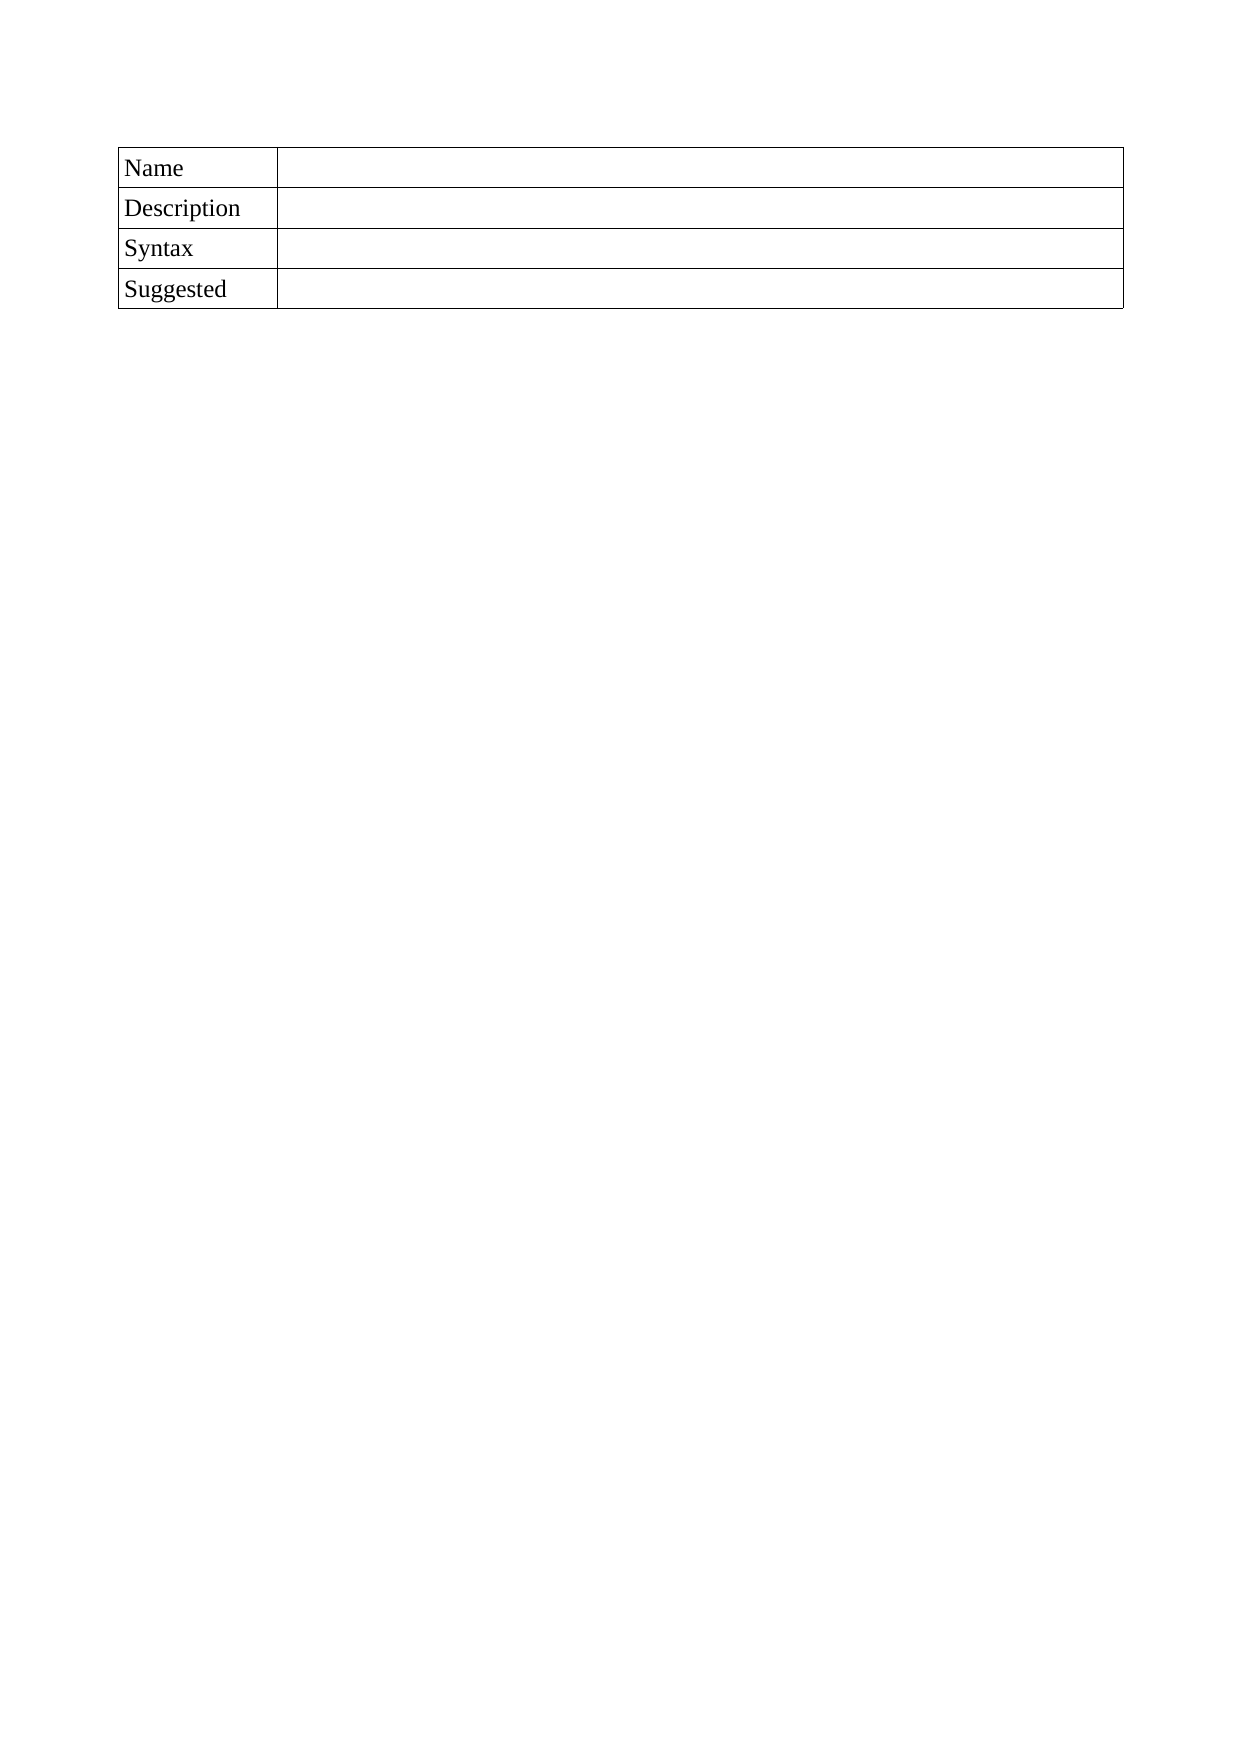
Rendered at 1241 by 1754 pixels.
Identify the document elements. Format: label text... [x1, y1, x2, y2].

table_cell Description [119, 188, 277, 227]
table_cell [278, 188, 1123, 227]
table_cell Syntax [119, 229, 277, 268]
table_cell [278, 269, 1123, 308]
table_header Name [119, 148, 277, 187]
table_header [278, 148, 1123, 187]
table_cell Suggested [119, 269, 277, 308]
table_cell [278, 229, 1123, 268]
